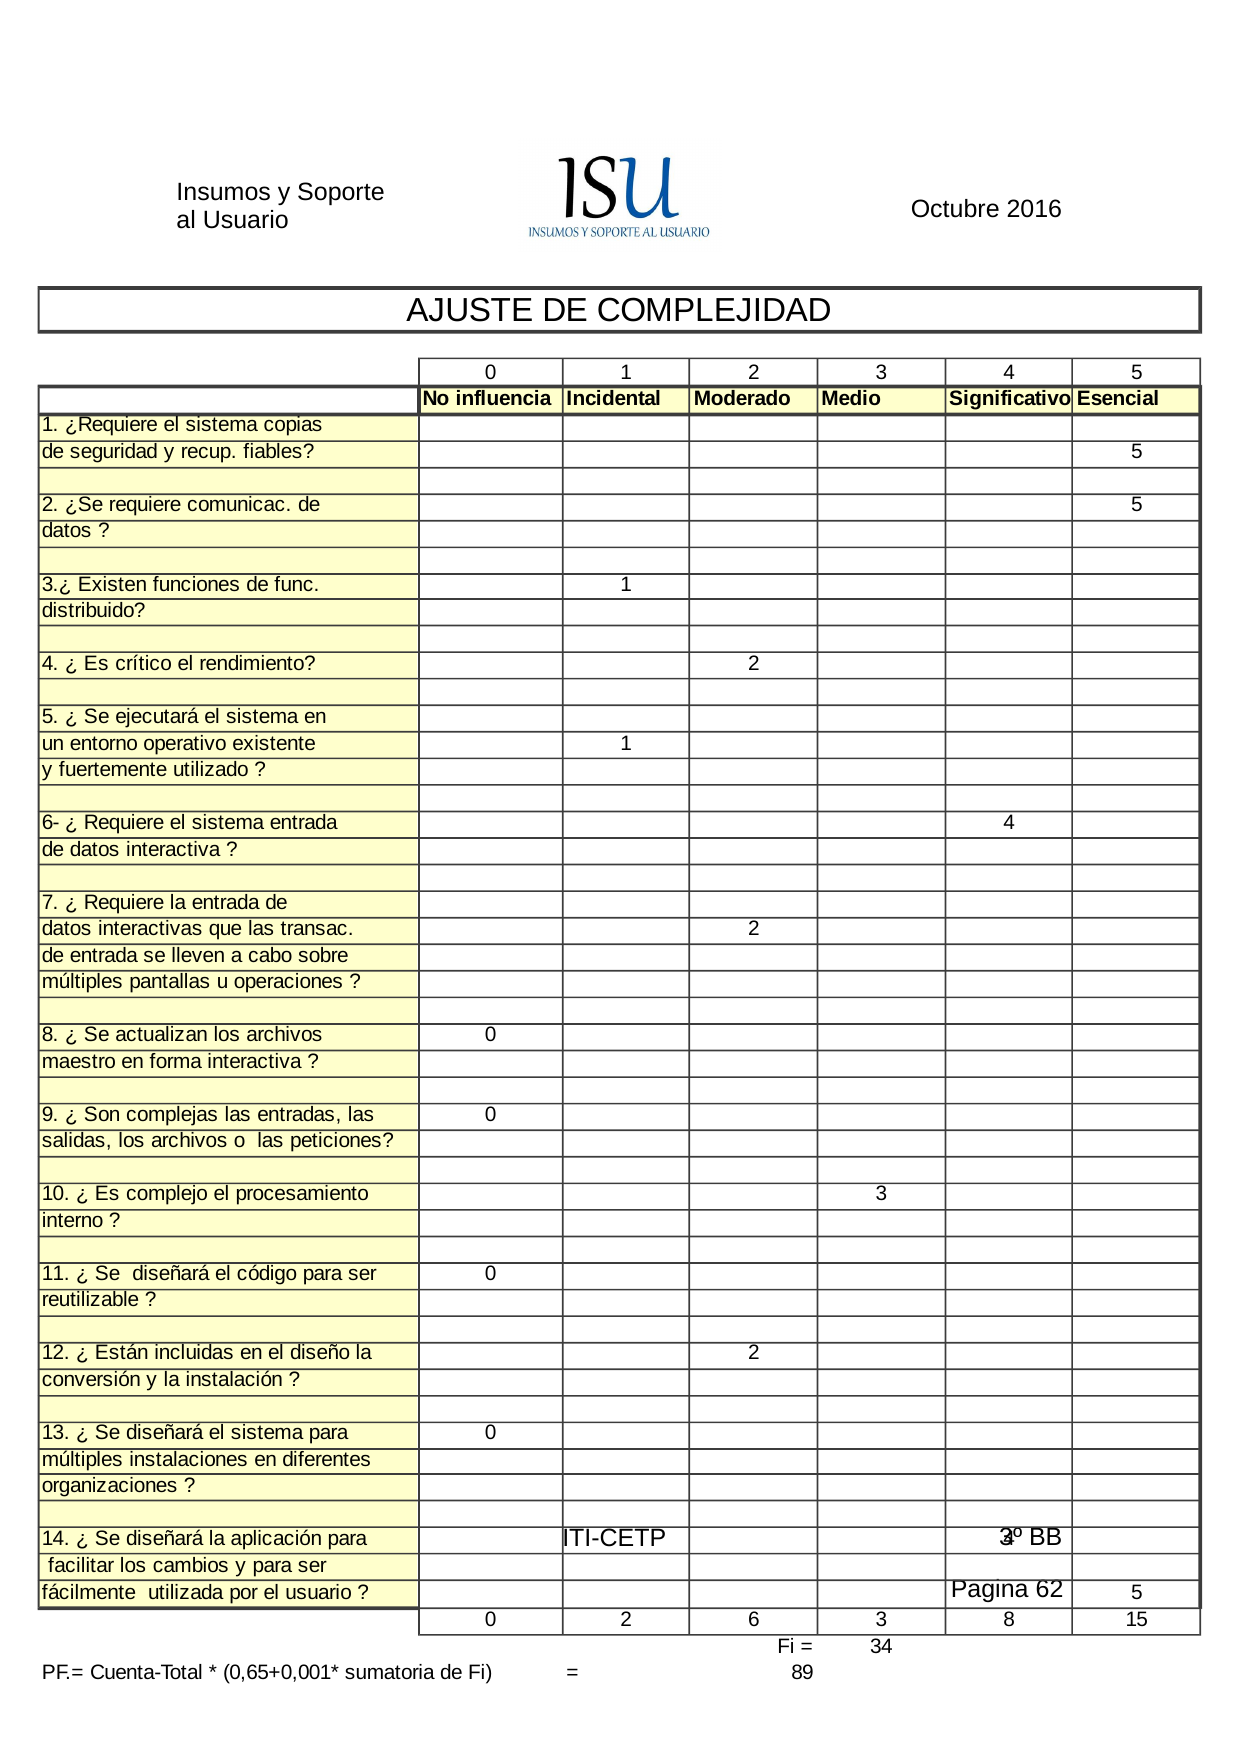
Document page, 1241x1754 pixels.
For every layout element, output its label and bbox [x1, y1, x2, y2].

picture [517, 138, 723, 252]
